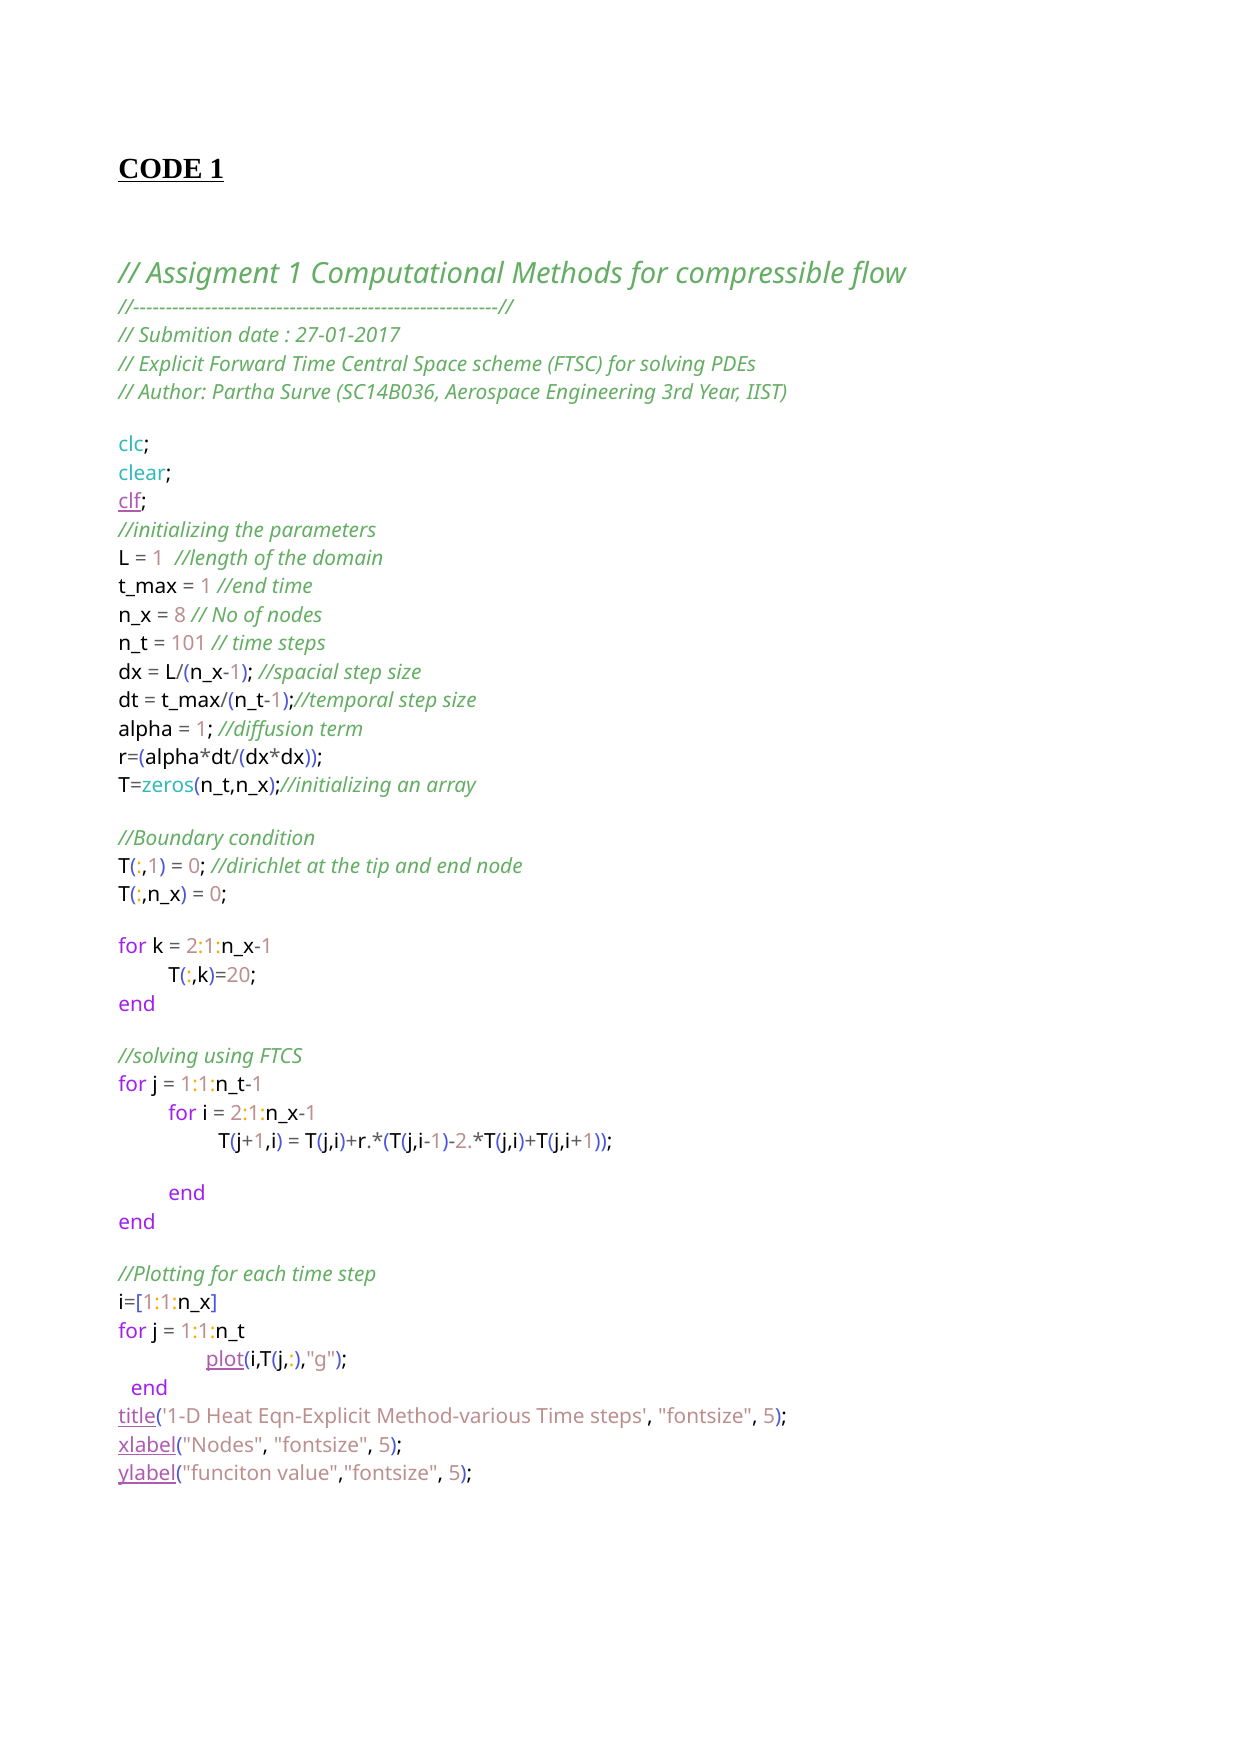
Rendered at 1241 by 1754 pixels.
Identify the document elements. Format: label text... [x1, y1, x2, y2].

text i=[1:1:n_x] [118, 1287, 1122, 1316]
text t_max = 1 //end time [118, 572, 1122, 600]
text // Author: Partha Surve (SC14B036, Aerospace Engineering 3rd Year, IIST) [118, 377, 1122, 406]
text T(j+1,i) = T(j,i)+r.*(T(j,i-1)-2.*T(j,i)+T(j,i+1)); [118, 1126, 1122, 1155]
text clear; [118, 458, 1122, 486]
text for k = 2:1:n_x-1 [118, 932, 1122, 960]
text dx = L/(n_x-1); //spacial step size [118, 657, 1122, 685]
text n_x = 8 // No of nodes [118, 600, 1122, 628]
text T(:,1) = 0; //dirichlet at the tip and end node [118, 851, 1122, 879]
text end [118, 1178, 1122, 1207]
text dt = t_max/(n_t-1);//temporal step size [118, 685, 1122, 714]
text //solving using FTCS [118, 1041, 1122, 1069]
text clf; [118, 486, 1122, 515]
text end [118, 989, 1122, 1017]
text //Plotting for each time step [118, 1259, 1122, 1287]
text xlabel("Nodes", "fontsize", 5); [118, 1430, 1122, 1458]
text L = 1 //length of the domain [118, 543, 1122, 572]
text plot(i,T(j,:),"g"); [118, 1344, 1122, 1373]
text alpha = 1; //diffusion term [118, 714, 1122, 742]
text end [118, 1373, 1122, 1401]
text // Explicit Forward Time Central Space scheme (FTSC) for solving PDEs [118, 349, 1122, 377]
text //Boundary condition [118, 823, 1122, 851]
text ylabel("funciton value","fontsize", 5); [118, 1458, 1122, 1487]
text for i = 2:1:n_x-1 [118, 1098, 1122, 1126]
text //initializing the parameters [118, 515, 1122, 543]
text T=zeros(n_t,n_x);//initializing an array [118, 771, 1122, 799]
text T(:,n_x) = 0; [118, 879, 1122, 908]
text for j = 1:1:n_t [118, 1316, 1122, 1344]
text // Submition date : 27-01-2017 [118, 320, 1122, 349]
text CODE 1 [118, 152, 1122, 185]
text end [118, 1207, 1122, 1235]
text // Assigment 1 Computational Methods for compressible flow [118, 252, 1122, 292]
text T(:,k)=20; [118, 960, 1122, 989]
text r=(alpha*dt/(dx*dx)); [118, 742, 1122, 771]
text n_t = 101 // time steps [118, 628, 1122, 657]
text //--------------------------------------------------------// [118, 292, 1122, 320]
text title('1-D Heat Eqn-Explicit Method-various Time steps', "fontsize", 5); [118, 1401, 1122, 1430]
text for j = 1:1:n_t-1 [118, 1069, 1122, 1098]
text clc; [118, 429, 1122, 458]
